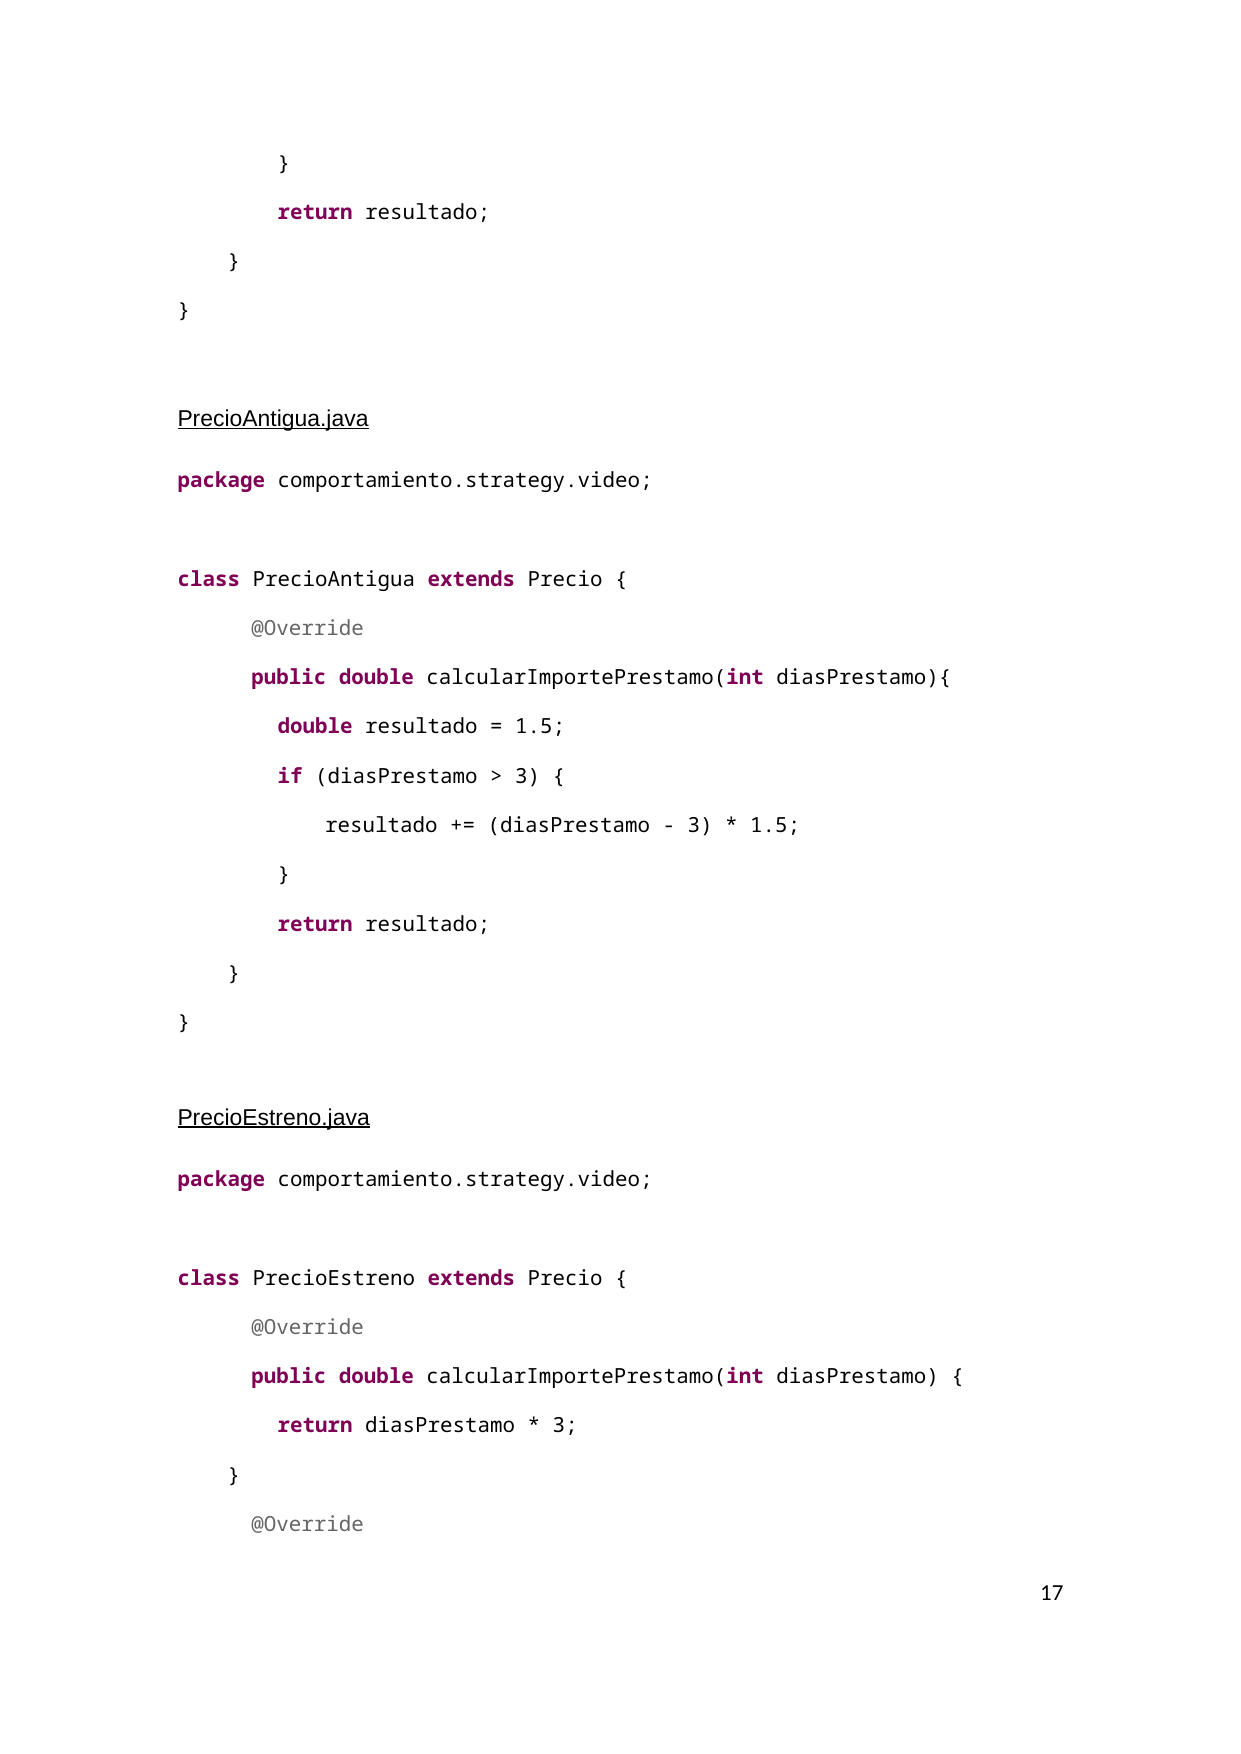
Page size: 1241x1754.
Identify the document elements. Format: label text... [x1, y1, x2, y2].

text } [177, 1007, 1063, 1036]
text double resultado = 1.5; [177, 712, 1063, 740]
text PrecioAntigua.java [177, 405, 1063, 431]
text package comportamiento.strategy.video; [177, 1164, 1063, 1192]
text return resultado; [177, 197, 1063, 225]
text } [177, 958, 1063, 986]
text } [177, 1460, 1063, 1488]
text package comportamiento.strategy.video; [177, 465, 1063, 494]
text } [177, 246, 1063, 274]
text class PrecioAntigua extends Precio { [177, 564, 1063, 592]
text } [177, 295, 1063, 324]
text public double calcularImportePrestamo(int diasPrestamo){ [177, 662, 1063, 691]
text public double calcularImportePrestamo(int diasPrestamo) { [177, 1361, 1063, 1389]
text } [177, 859, 1063, 888]
text } [177, 148, 1063, 176]
text return diasPrestamo * 3; [177, 1410, 1063, 1439]
text @Override [177, 1312, 1063, 1340]
text if (diasPrestamo > 3) { [177, 761, 1063, 789]
text class PrecioEstreno extends Precio { [177, 1263, 1063, 1291]
text resultado += (diasPrestamo - 3) * 1.5; [177, 810, 1063, 839]
text @Override [177, 1509, 1063, 1537]
text return resultado; [177, 909, 1063, 937]
text PrecioEstreno.java [177, 1104, 1063, 1130]
text @Override [177, 613, 1063, 642]
